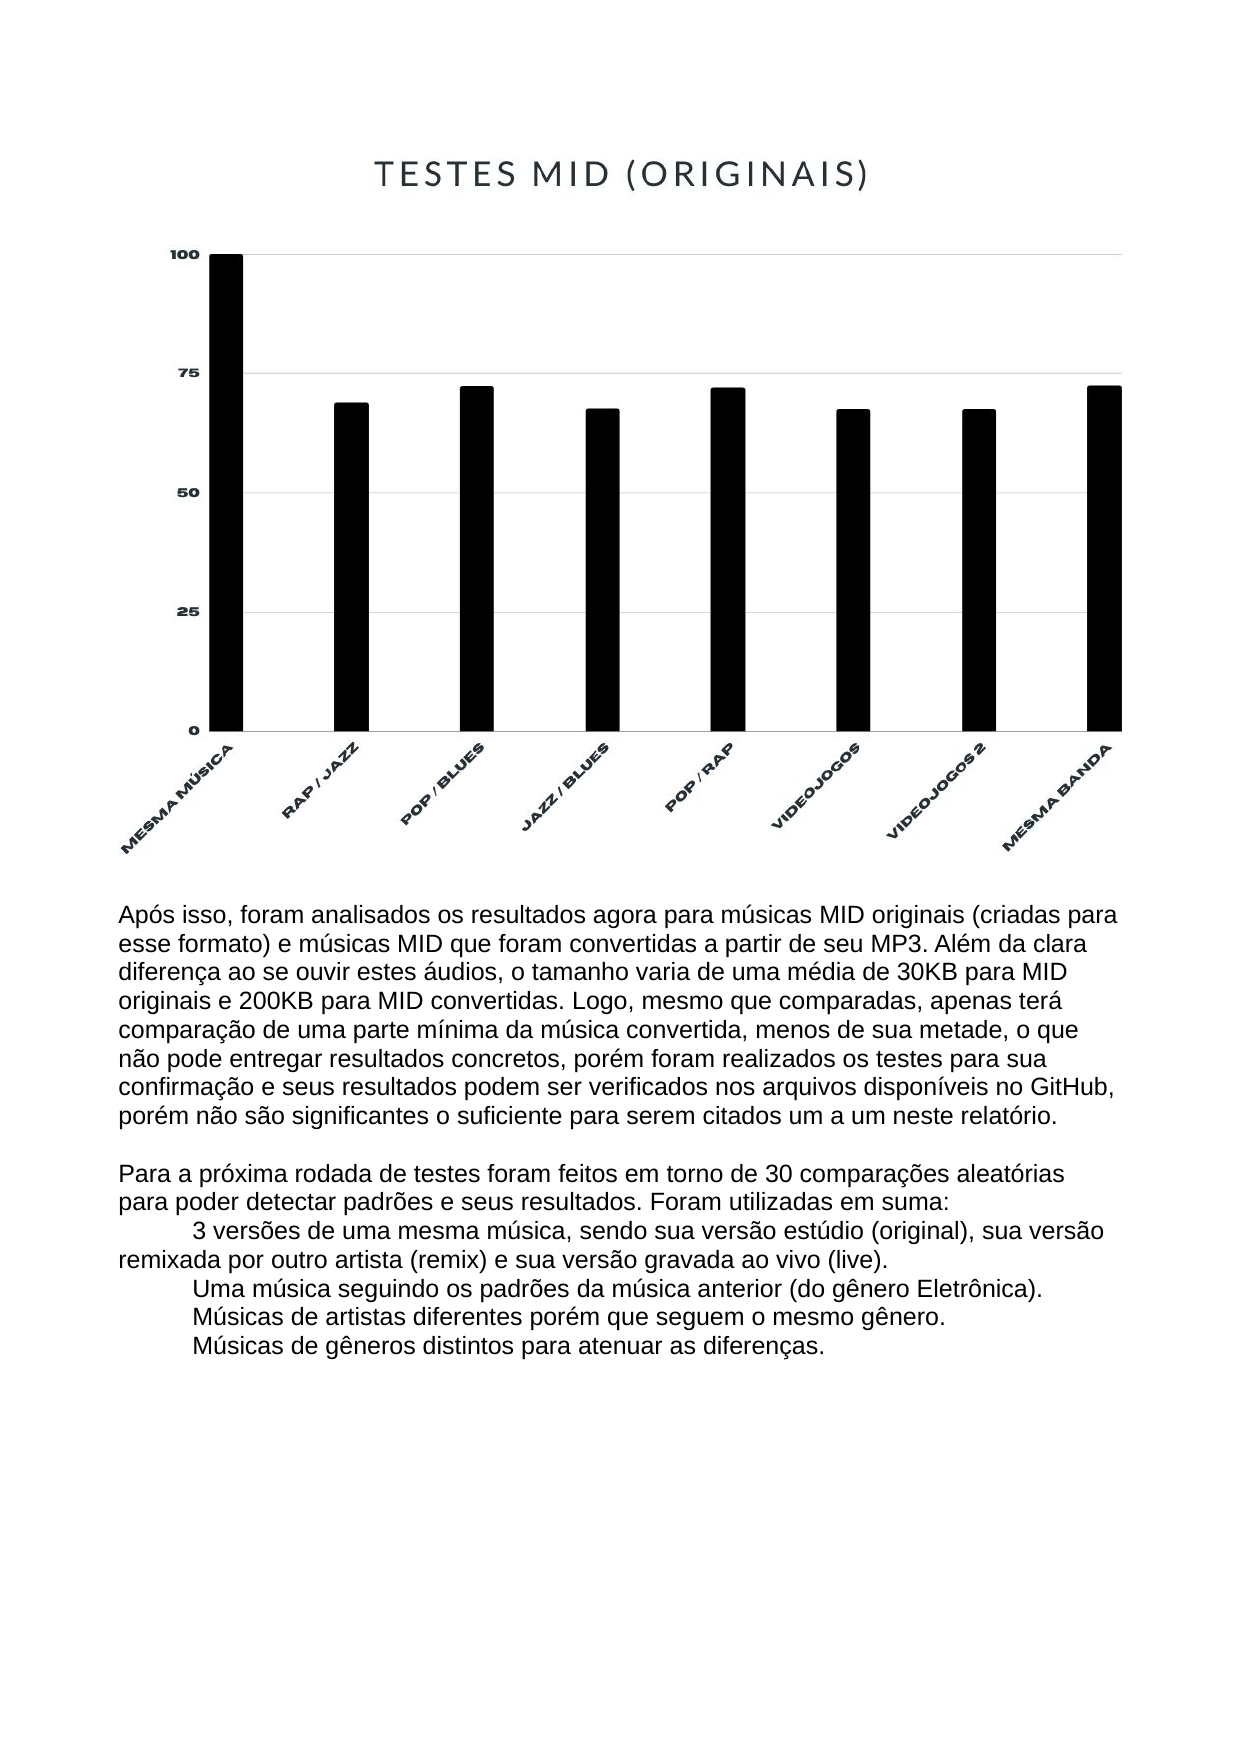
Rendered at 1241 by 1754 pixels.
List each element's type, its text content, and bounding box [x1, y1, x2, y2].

text Uma música seguindo os padrões da música anterior (do gênero Eletrônica). [118, 1273, 1122, 1302]
text 3 versões de uma mesma música, sendo sua versão estúdio (original), sua versão remixada por outro artista (remix) e sua versão gravada ao vivo (live). [118, 1216, 1122, 1273]
text Para a próxima rodada de testes foram feitos em torno de 30 comparações aleatórias para poder detectar padrões e seus resultados. Foram utilizadas em suma: [118, 1158, 1122, 1216]
text Músicas de gêneros distintos para atenuar as diferenças. [118, 1331, 1122, 1360]
text Músicas de artistas diferentes porém que seguem o mesmo gênero. [118, 1302, 1122, 1331]
text Após isso, foram analisados os resultados agora para músicas MID originais (criadas para esse formato) e músicas MID que foram convertidas a partir de seu MP3. Além da clara diferença ao se ouvir estes áudios, o tamanho varia de uma média de 30KB para MID originais e 200KB para MID convertidas. Logo, mesmo que comparadas, apenas terá comparação de uma parte mínima da música convertida, menos de sua metade, o que não pode entregar resultados concretos, porém foram realizados os testes para sua confirmação e seus resultados podem ser verificados nos arquivos disponíveis no GitHub, porém não são significantes o suficiente para serem citados um a um neste relatório. [118, 900, 1122, 1130]
picture [118, 118, 1123, 871]
